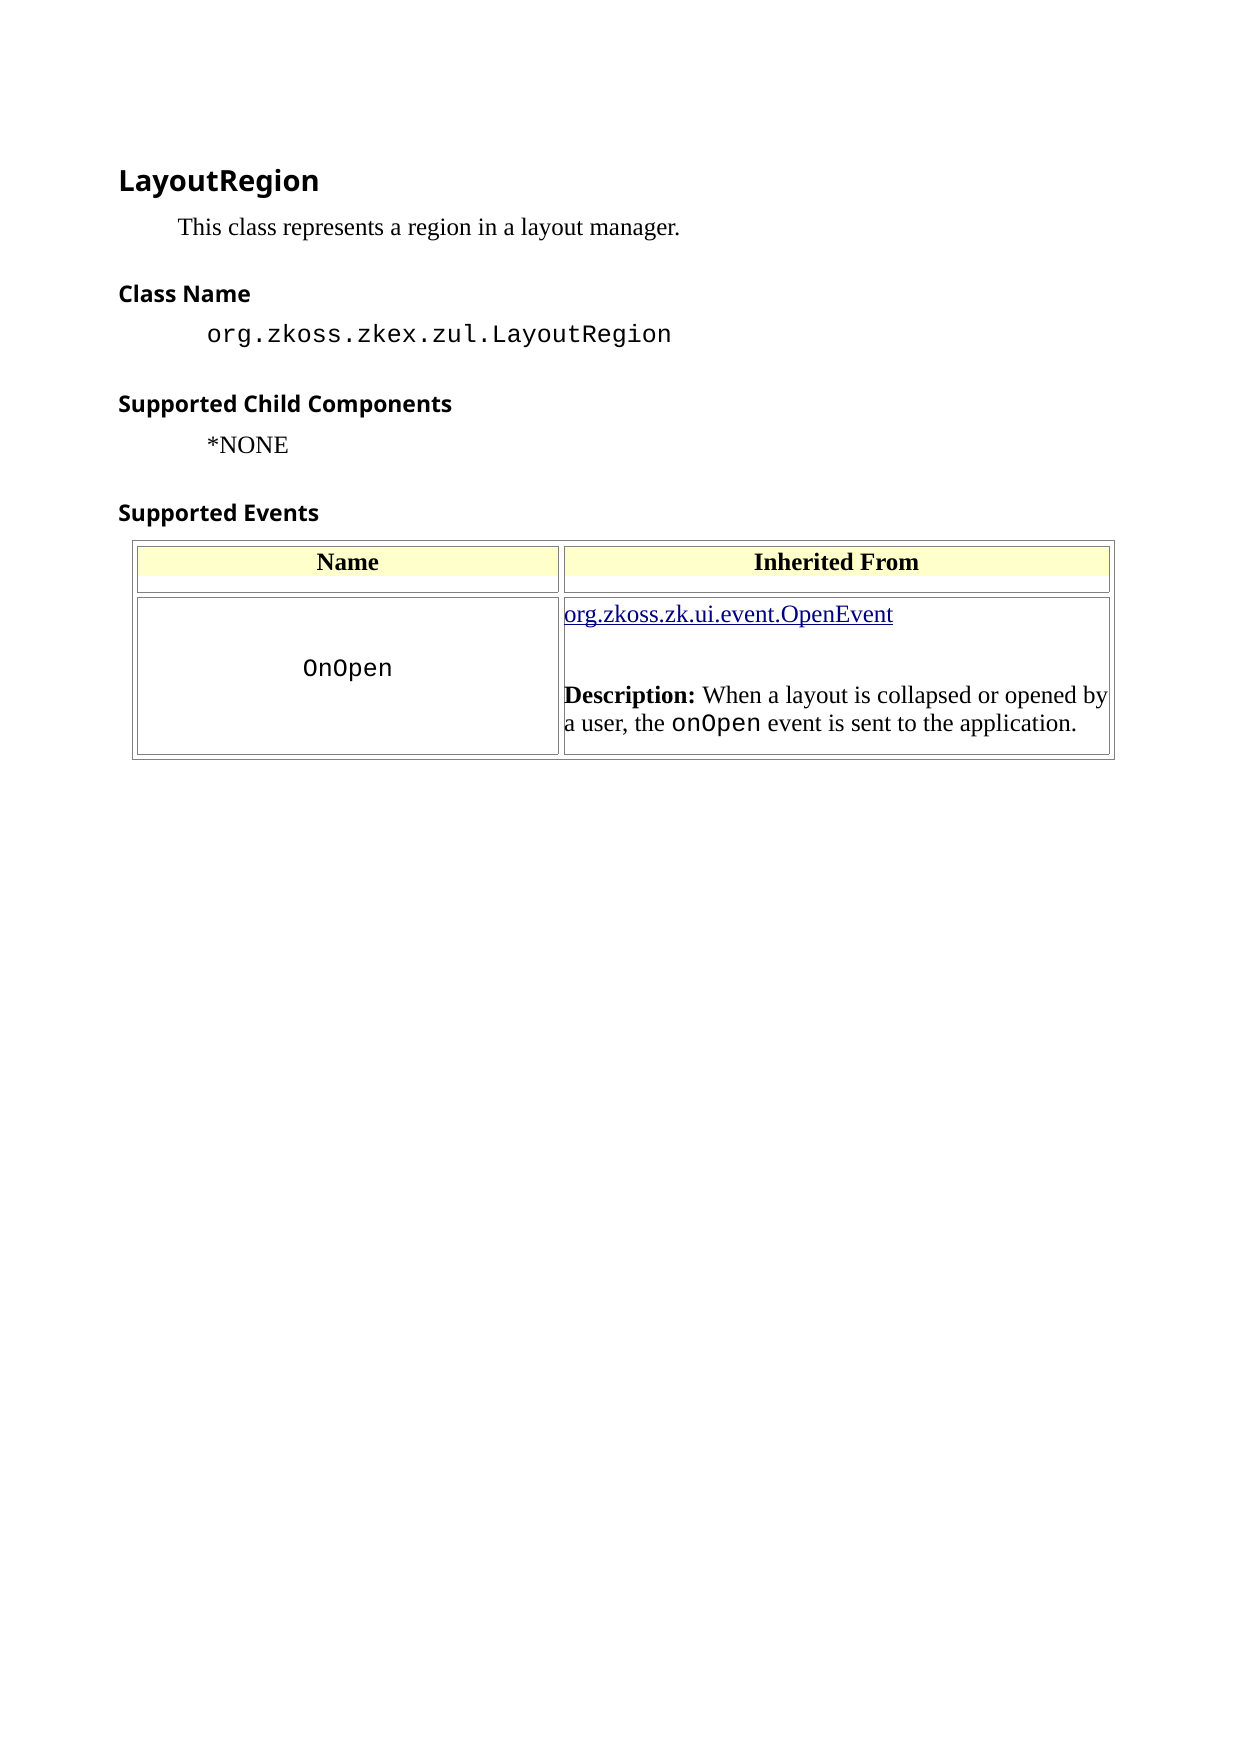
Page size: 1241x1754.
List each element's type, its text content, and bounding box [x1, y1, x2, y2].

subtitle Class Name [118, 278, 1122, 309]
subtitle Supported Child Components [118, 387, 1122, 419]
table_header Name [134, 541, 561, 592]
subtitle LayoutRegion [118, 161, 1122, 200]
table_cell org.zkoss.zk.ui.event.OpenEvent Description: When a layout is collapsed or opened by a user, the onOpen event is sent to the application. [561, 592, 1112, 754]
text *NONE [207, 431, 1122, 459]
subtitle Supported Events [118, 496, 1122, 528]
text org.zkoss.zkex.zul.LayoutRegion [207, 322, 1122, 350]
table_cell OnOpen [134, 592, 561, 754]
table_header Inherited From [561, 541, 1112, 592]
text This class represents a region in a layout manager. [177, 213, 1122, 240]
